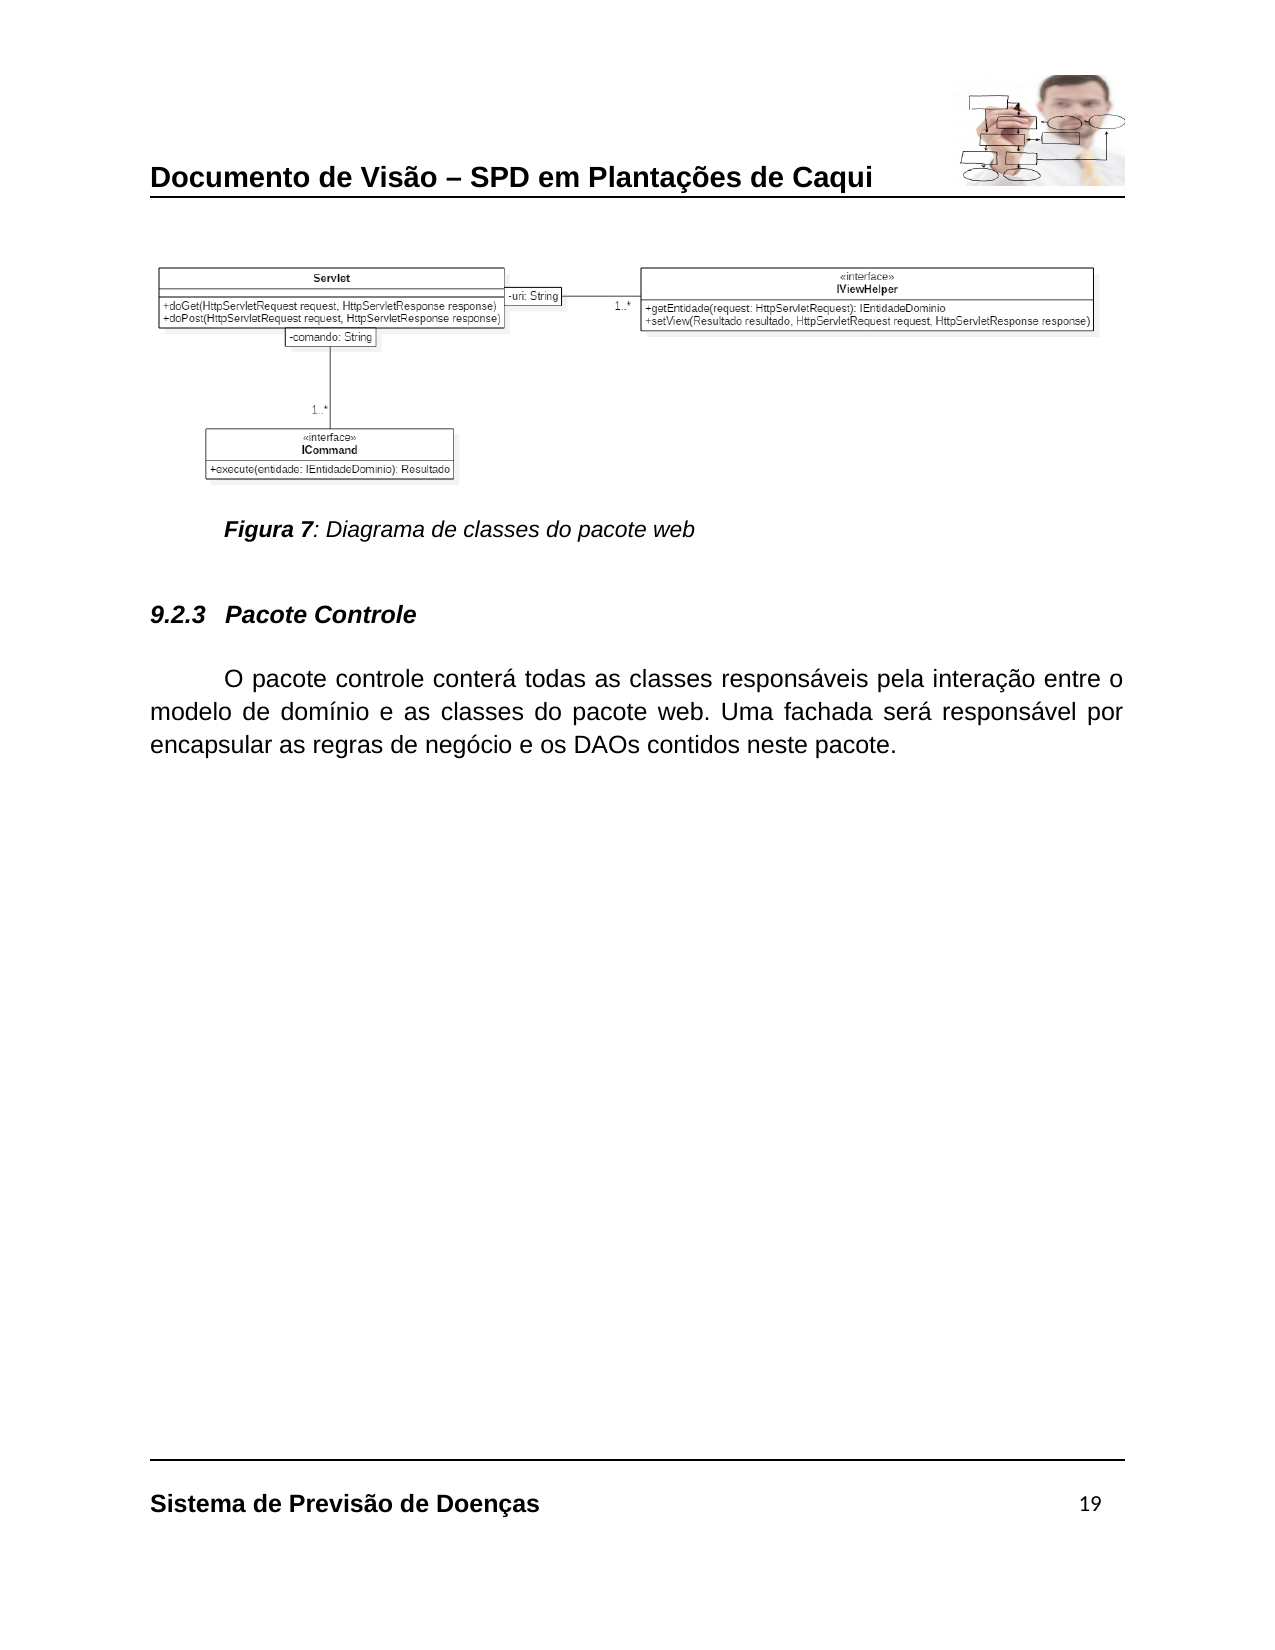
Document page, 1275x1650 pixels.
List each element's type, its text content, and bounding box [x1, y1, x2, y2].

text Figura 7: Diagrama de classes do pacote web [150, 516, 1125, 542]
text O pacote controle conterá todas as classes responsáveis pela interação entre o modelo de domínio e as classes do pacote web. Uma fachada será responsável por encapsular as regras de negócio e os DAOs contidos neste pacote. [150, 664, 1125, 759]
picture [947, 75, 1125, 186]
picture [150, 259, 1125, 512]
subtitle Pacote Controle [150, 600, 1125, 629]
